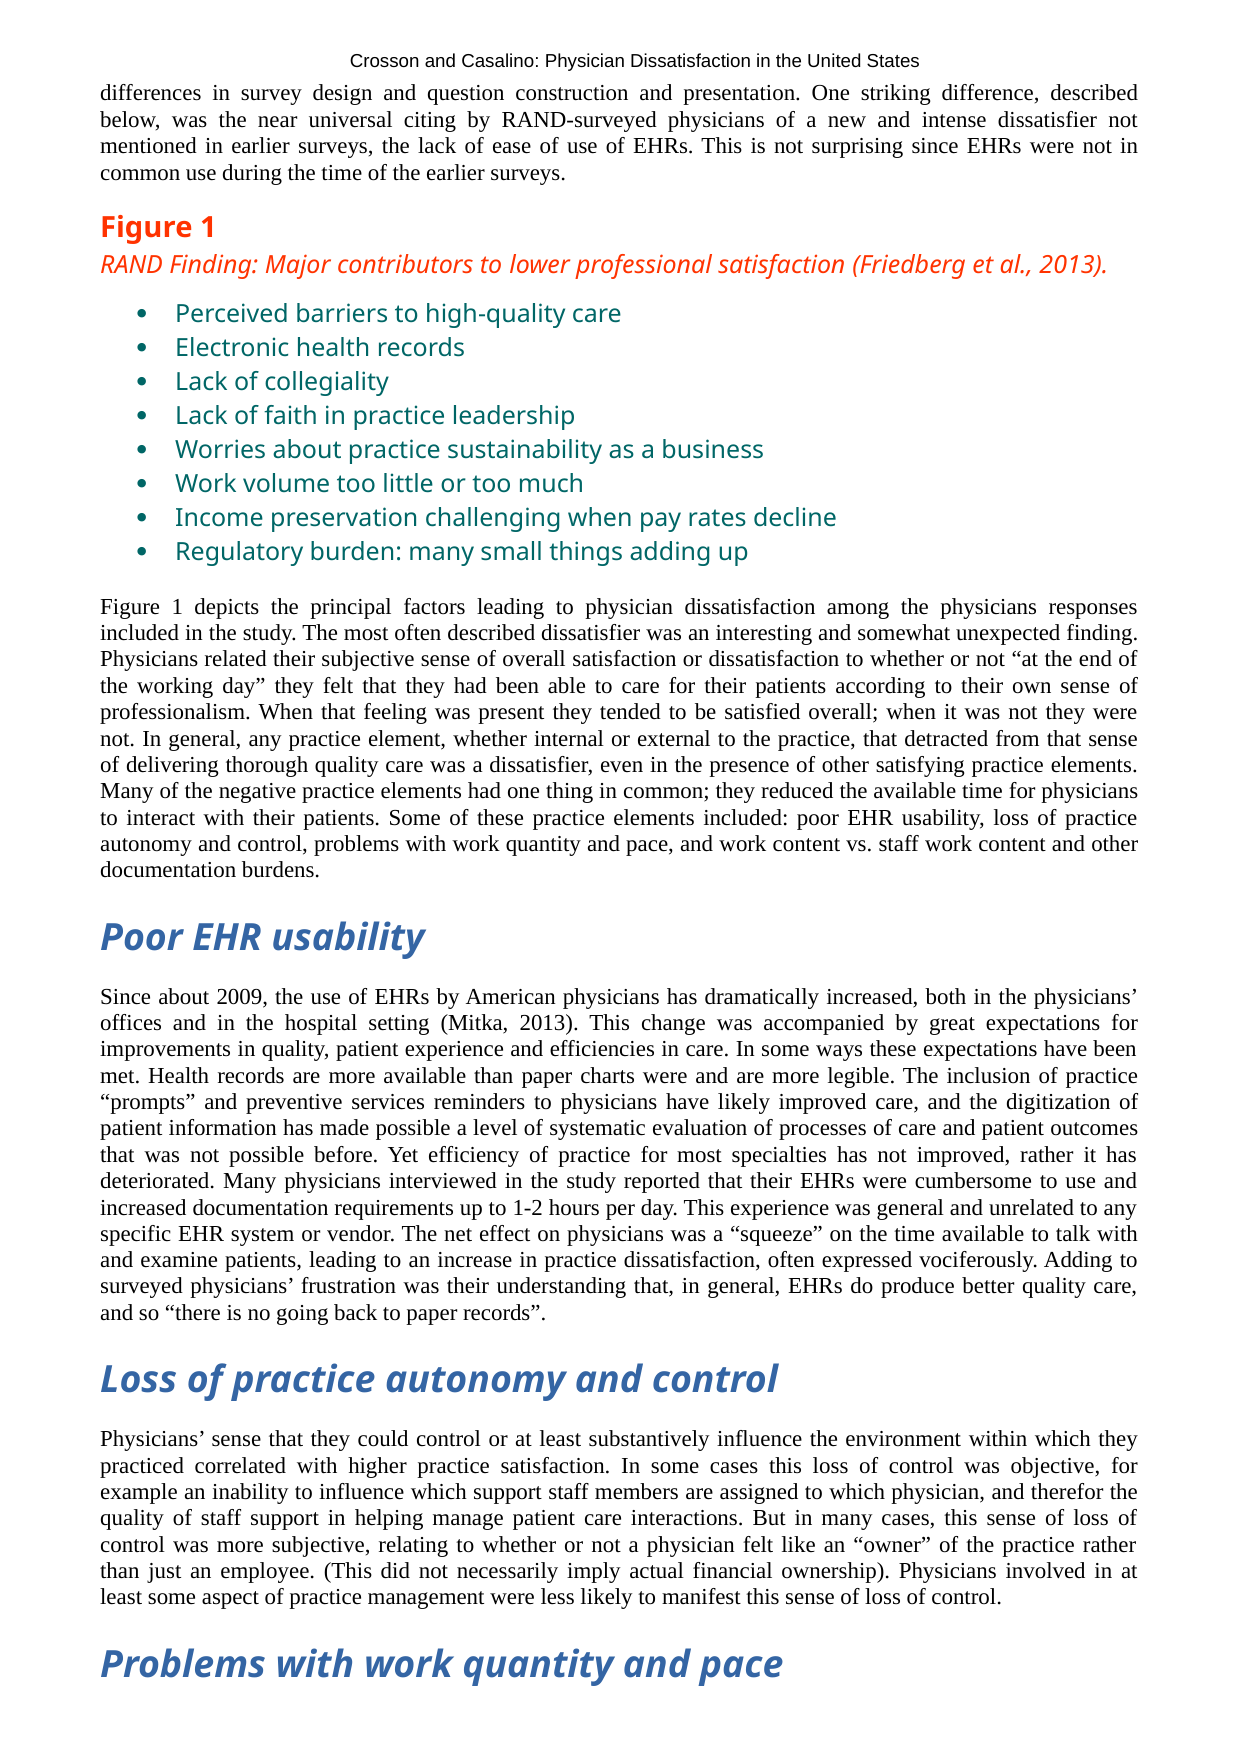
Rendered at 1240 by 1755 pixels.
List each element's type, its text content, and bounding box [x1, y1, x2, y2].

text Since about 2009, the use of EHRs by American physicians has dramatically increased, both in the physicians’ offices and in the hospital setting (Mitka, 2013). This change was accompanied by great expectations for improvements in quality, patient experience and efficiencies in care. In some ways these expectations have been met. Health records are more available than paper charts were and are more legible. The inclusion of practice “prompts” and preventive services reminders to physicians have likely improved care, and the digitization of patient information has made possible a level of systematic evaluation of processes of care and patient outcomes that was not possible before. Yet efficiency of practice for most specialties has not improved, rather it has deteriorated. Many physicians interviewed in the study reported that their EHRs were cumbersome to use and increased documentation requirements up to 1-2 hours per day. This experience was general and unrelated to any specific EHR system or vendor. The net effect on physicians was a “squeeze” on the time available to talk with and examine patients, leading to an increase in practice dissatisfaction, often expressed vociferously. Adding to surveyed physicians’ frustration was their understanding that, in general, EHRs do produce better quality care, and so “there is no going back to paper records”. [100, 983, 1139, 1325]
list Work volume too little or too much [137, 466, 1139, 500]
list Regulatory burden: many small things adding up [137, 534, 1139, 568]
text Physicians’ sense that they could control or at least substantively influence the environment within which they practiced correlated with higher practice satisfaction. In some cases this loss of control was objective, for example an inability to influence which support staff members are assigned to which physician, and therefor the quality of staff support in helping manage patient care interactions. But in many cases, this sense of loss of control was more subjective, relating to whether or not a physician felt like an “owner” of the practice rather than just an employee. (This did not necessarily imply actual financial ownership). Physicians involved in at least some aspect of practice management were less likely to manifest this sense of loss of control. [100, 1425, 1139, 1610]
subtitle Loss of practice autonomy and control [212, 1363, 1139, 1400]
text Figure 1 [100, 214, 1139, 243]
list Lack of faith in practice leadership [137, 397, 1139, 432]
text differences in survey design and question construction and presentation. One striking difference, described below, was the near universal citing by RAND-surveyed physicians of a new and intense dissatisfier not mentioned in earlier surveys, the lack of ease of use of EHRs. This is not surprising since EHRs were not in common use during the time of the earlier surveys. [100, 79, 1139, 185]
subtitle Problems with work quantity and pace [100, 1647, 1139, 1685]
list Income preservation challenging when pay rates decline [137, 500, 1139, 534]
text RAND Finding: Major contributors to lower professional satisfaction (Friedberg et al., 2013). [100, 243, 1139, 281]
subtitle Poor EHR usability [100, 920, 1139, 958]
list Perceived barriers to high-quality care [137, 295, 1139, 329]
list Electronic health records [137, 329, 1139, 363]
list Lack of collegiality [137, 363, 1139, 397]
list Worries about practice sustainability as a business [137, 432, 1139, 466]
subtitle Loss of practice autonomy and control [100, 1363, 220, 1400]
text Figure 1 depicts the principal factors leading to physician dissatisfaction among the physicians responses included in the study. The most often described dissatisfier was an interesting and somewhat unexpected finding. Physicians related their subjective sense of overall satisfaction or dissatisfaction to whether or not “at the end of the working day” they felt that they had been able to care for their patients according to their own sense of professionalism. When that feeling was present they tended to be satisfied overall; when it was not they were not. In general, any practice element, whether internal or external to the practice, that detracted from that sense of delivering thorough quality care was a dissatisfier, even in the presence of other satisfying practice elements. Many of the negative practice elements had one thing in common; they reduced the available time for physicians to interact with their patients. Some of these practice elements included: poor EHR usability, loss of practice autonomy and control, problems with work quantity and pace, and work content vs. staff work content and other documentation burdens. [100, 593, 1139, 883]
